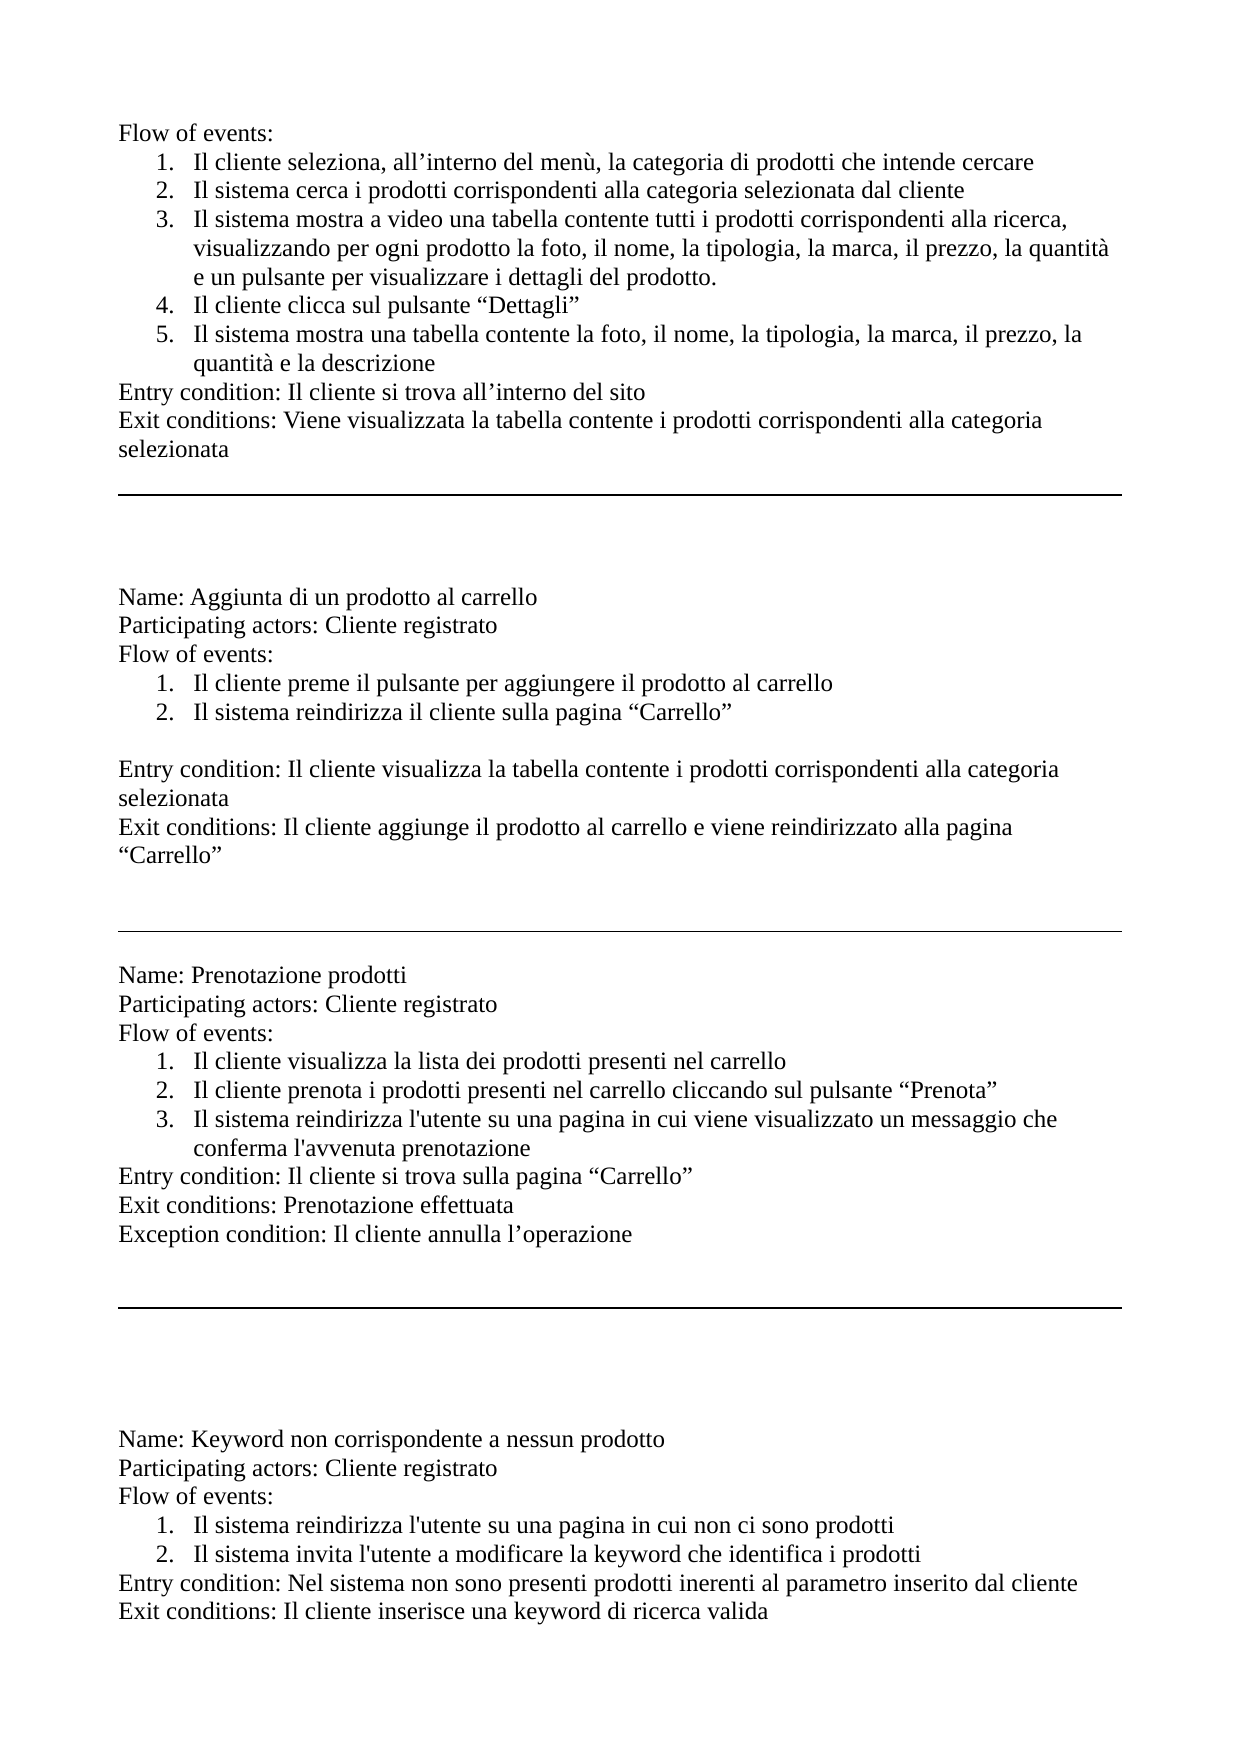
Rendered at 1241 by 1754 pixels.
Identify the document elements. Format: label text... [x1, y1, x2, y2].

list Il cliente clicca sul pulsante “Dettagli” [156, 291, 1122, 319]
text Entry condition: Il cliente visualizza la tabella contente i prodotti corrispondenti alla categoria selezionata [118, 754, 1122, 812]
text Flow of events: [118, 1018, 1122, 1046]
text Entry condition: Il cliente si trova all’interno del sito [118, 377, 1122, 406]
list Il sistema reindirizza l'utente su una pagina in cui viene visualizzato un messaggio che conferma l'avvenuta prenotazione [156, 1104, 1122, 1161]
list Il sistema mostra una tabella contente la foto, il nome, la tipologia, la marca, il prezzo, la quantità e la descrizione [156, 319, 1122, 377]
text Flow of events: [118, 1481, 1122, 1510]
text Exit conditions: Il cliente inserisce una keyword di ricerca valida [118, 1596, 1122, 1625]
text Name: Prenotazione prodotti [118, 960, 1122, 989]
list Il cliente prenota i prodotti presenti nel carrello cliccando sul pulsante “Prenota” [156, 1075, 1122, 1104]
text Entry condition: Nel sistema non sono presenti prodotti inerenti al parametro inserito dal cliente [118, 1568, 1122, 1596]
text Name: Keyword non corrispondente a nessun prodotto [118, 1424, 1122, 1453]
text Name: Aggiunta di un prodotto al carrello [118, 582, 1122, 611]
text Participating actors: Cliente registrato [118, 611, 1122, 639]
list Il sistema mostra a video una tabella contente tutti i prodotti corrispondenti alla ricerca, visualizzando per ogni prodotto la foto, il nome, la tipologia, la marca, il prezzo, la quantità e un pulsante per visualizzare i dettagli del prodotto. [156, 204, 1122, 291]
text Participating actors: Cliente registrato [118, 989, 1122, 1018]
text Participating actors: Cliente registrato [118, 1453, 1122, 1481]
list Il cliente seleziona, all’interno del menù, la categoria di prodotti che intende cercare [156, 147, 1122, 176]
list Il cliente visualizza la lista dei prodotti presenti nel carrello [156, 1046, 1122, 1075]
text Entry condition: Il cliente si trova sulla pagina “Carrello” [118, 1161, 1122, 1190]
list Il cliente preme il pulsante per aggiungere il prodotto al carrello [156, 668, 1122, 697]
list Il sistema cerca i prodotti corrispondenti alla categoria selezionata dal cliente [156, 176, 1122, 204]
list Il sistema reindirizza l'utente su una pagina in cui non ci sono prodotti [156, 1510, 1122, 1539]
text Flow of events: [118, 639, 1122, 668]
text Exit conditions: Viene visualizzata la tabella contente i prodotti corrispondenti alla categoria selezionata [118, 406, 1122, 463]
text Flow of events: [118, 118, 1122, 147]
list Il sistema reindirizza il cliente sulla pagina “Carrello” [156, 697, 1122, 726]
text Exit conditions: Il cliente aggiunge il prodotto al carrello e viene reindirizzato alla pagina “Carrello” [118, 812, 1122, 869]
list Il sistema invita l'utente a modificare la keyword che identifica i prodotti [156, 1539, 1122, 1568]
text Exception condition: Il cliente annulla l’operazione [118, 1219, 1122, 1248]
text Exit conditions: Prenotazione effettuata [118, 1190, 1122, 1219]
